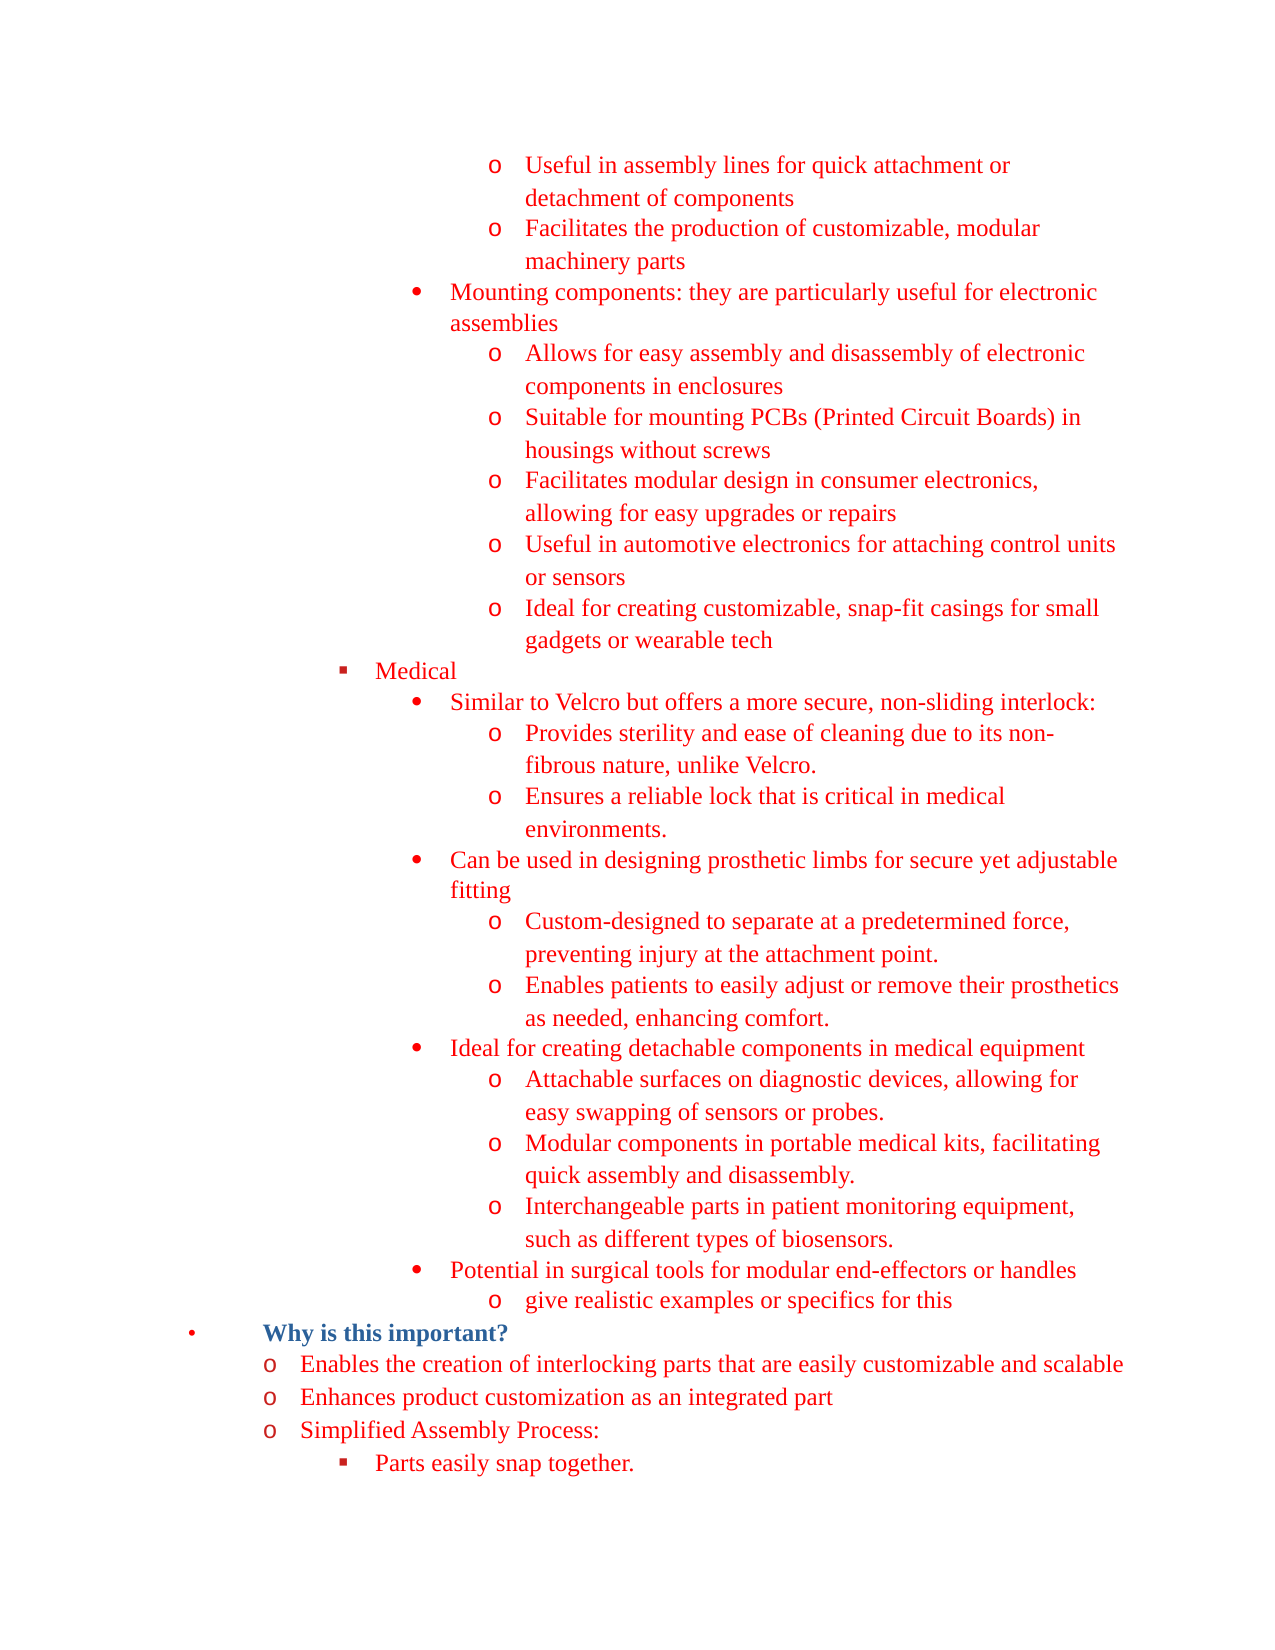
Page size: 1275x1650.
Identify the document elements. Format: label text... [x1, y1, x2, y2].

list Enhances product customization as an integrated part [262, 1382, 1125, 1413]
list Ideal for creating detachable components in medical equipment [412, 1033, 1125, 1062]
list Parts easily snap together. [337, 1448, 1125, 1477]
list Mounting components: they are particularly useful for electronic assemblies [412, 277, 1125, 337]
list Allows for easy assembly and disassembly of electronic components in enclosures [487, 338, 1125, 400]
list Ideal for creating customizable, snap-fit casings for small gadgets or wearable tech [487, 593, 1125, 654]
list Useful in automotive electronics for attaching control units or sensors [487, 529, 1125, 591]
list Simplified Assembly Process: [262, 1415, 1125, 1446]
list Attachable surfaces on diagnostic devices, allowing for easy swapping of sensors or probes. [487, 1064, 1125, 1126]
list Facilitates the production of customizable, modular machinery parts [487, 213, 1125, 275]
list Medical [337, 656, 1125, 685]
list Interchangeable parts in patient monitoring equipment, such as different types of biosensors. [487, 1191, 1125, 1253]
list Ensures a reliable lock that is critical in medical environments. [487, 781, 1125, 843]
list Enables patients to easily adjust or remove their prosthetics as needed, enhancing comfort. [487, 970, 1125, 1031]
list Why is this important? [187, 1318, 1125, 1347]
list Provides sterility and ease of cleaning due to its non-fibrous nature, unlike Velcro. [487, 718, 1125, 779]
list Suitable for mounting PCBs (Printed Circuit Boards) in housings without screws [487, 402, 1125, 464]
list Potential in surgical tools for modular end-effectors or handles [412, 1255, 1125, 1283]
list Useful in assembly lines for quick attachment or detachment of components [487, 150, 1125, 212]
list Facilitates modular design in consumer electronics, allowing for easy upgrades or repairs [487, 466, 1125, 527]
list Similar to Velcro but offers a more secure, non-sliding interlock: [412, 687, 1125, 716]
list Can be used in designing prosthetic limbs for secure yet adjustable fitting [412, 845, 1125, 904]
list Custom-designed to separate at a predetermined force, preventing injury at the attachment point. [487, 906, 1125, 968]
list give realistic examples or specifics for this [487, 1285, 1125, 1316]
list Modular components in portable medical kits, facilitating quick assembly and disassembly. [487, 1128, 1125, 1189]
list Enables the creation of interlocking parts that are easily customizable and scalable [262, 1349, 1125, 1380]
